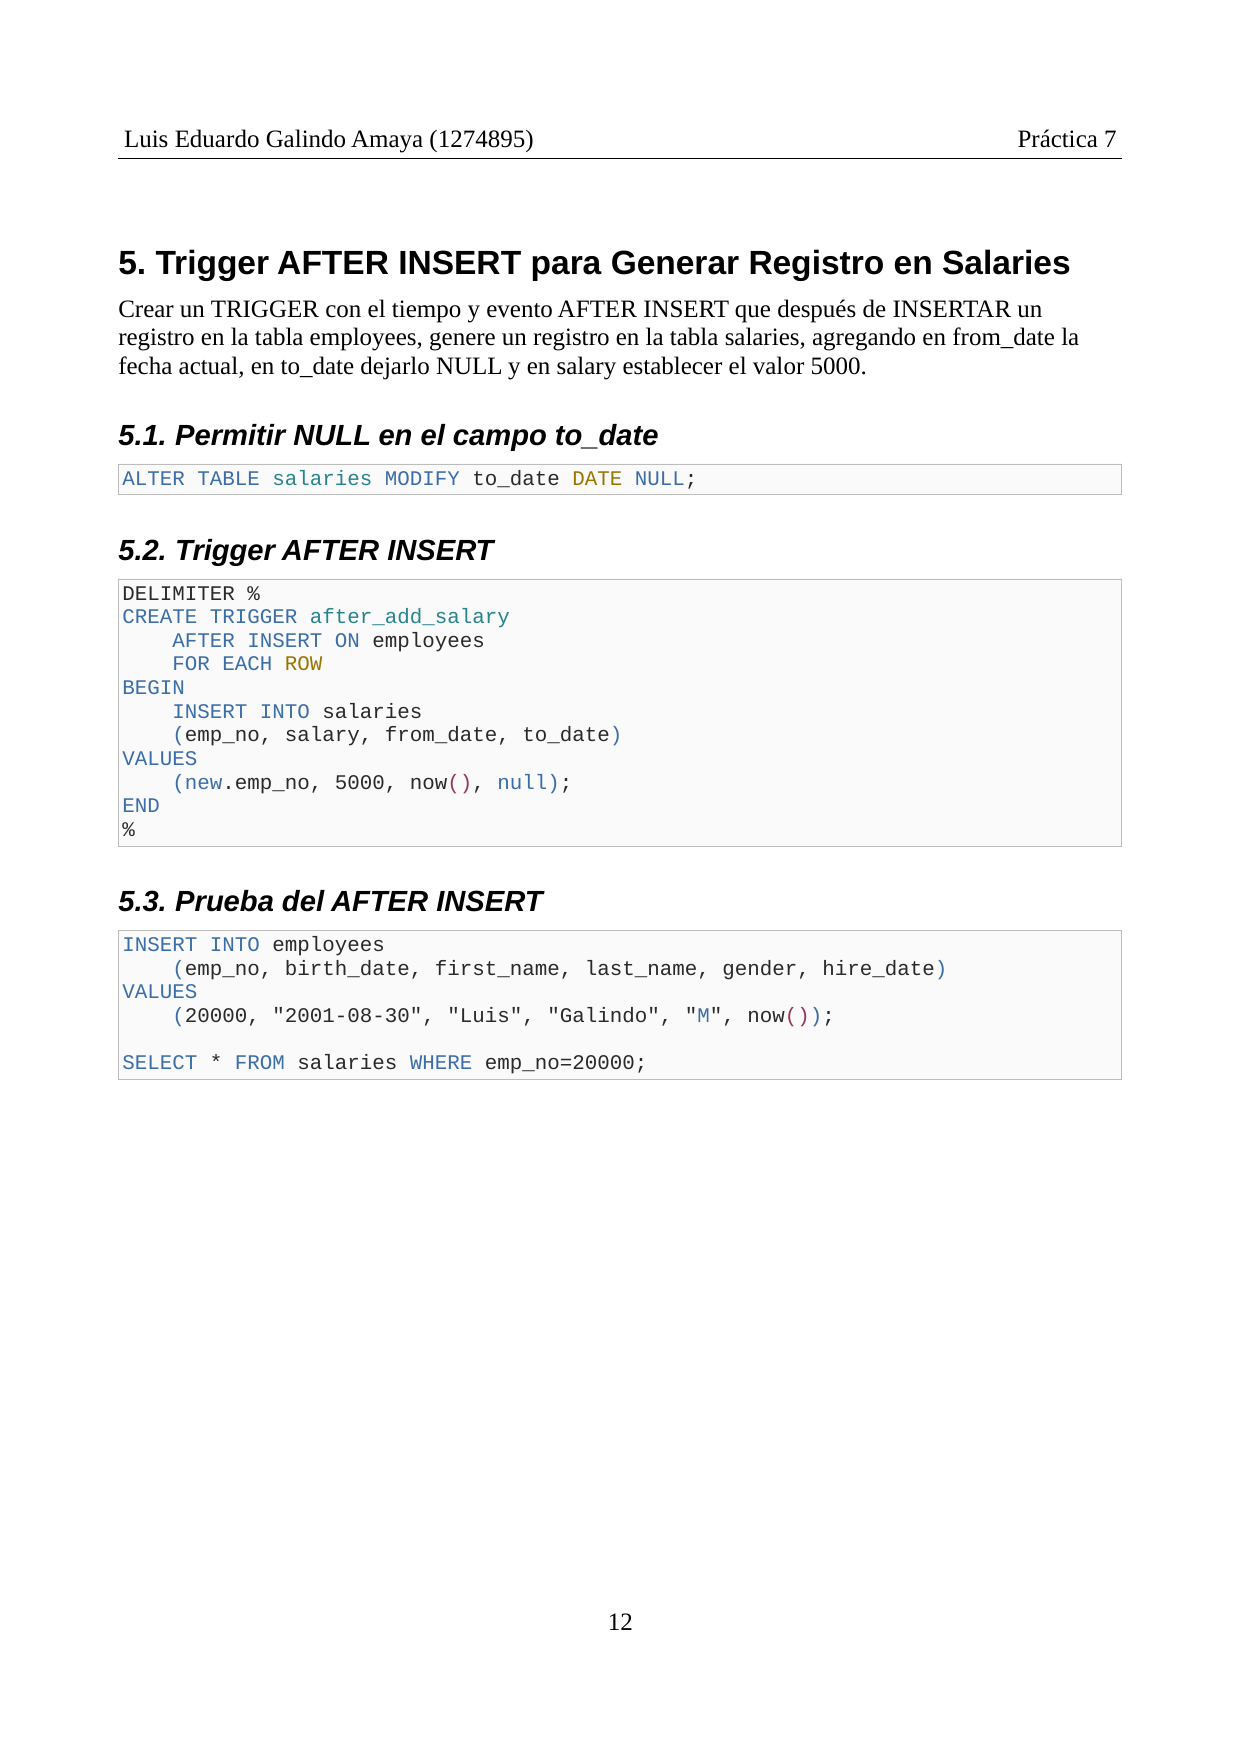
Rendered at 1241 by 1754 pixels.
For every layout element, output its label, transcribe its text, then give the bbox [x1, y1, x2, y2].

text INSERT INTO salaries [119, 697, 1121, 720]
text SELECT * FROM salaries WHERE emp_no=20000; [119, 1048, 1121, 1079]
text DELIMITER % [119, 580, 1121, 602]
text AFTER INSERT ON employees [119, 626, 1121, 649]
text END [119, 791, 1121, 815]
text INSERT INTO employees [119, 931, 1121, 954]
text CREATE TRIGGER after_add_salary [119, 602, 1121, 626]
text (emp_no, salary, from_date, to_date) [119, 720, 1121, 744]
text VALUES [119, 744, 1121, 768]
subtitle Prueba del AFTER INSERT [118, 884, 1122, 917]
subtitle Trigger AFTER INSERT [118, 532, 1122, 566]
subtitle Permitir NULL en el campo to_date [118, 417, 1122, 451]
text (20000, "2001-08-30", "Luis", "Galindo", "M", now()); [119, 1001, 1121, 1024]
text ALTER TABLE salaries MODIFY to_date DATE NULL; [119, 465, 1121, 494]
text (emp_no, birth_date, first_name, last_name, gender, hire_date) [119, 954, 1121, 977]
subtitle Trigger AFTER INSERT para Generar Registro en Salaries [118, 243, 1122, 281]
text (new.emp_no, 5000, now(), null); [119, 768, 1121, 791]
text BEGIN [119, 673, 1121, 697]
text VALUES [119, 977, 1121, 1001]
text % [119, 815, 1121, 846]
text Crear un TRIGGER con el tiempo y evento AFTER INSERT que después de INSERTAR un registro en la tabla employees, genere un registro en la tabla salaries, agregando en from_date la fecha actual, en to_date dejarlo NULL y en salary establecer el valor 5000. [118, 294, 1122, 380]
text FOR EACH ROW [119, 649, 1121, 673]
